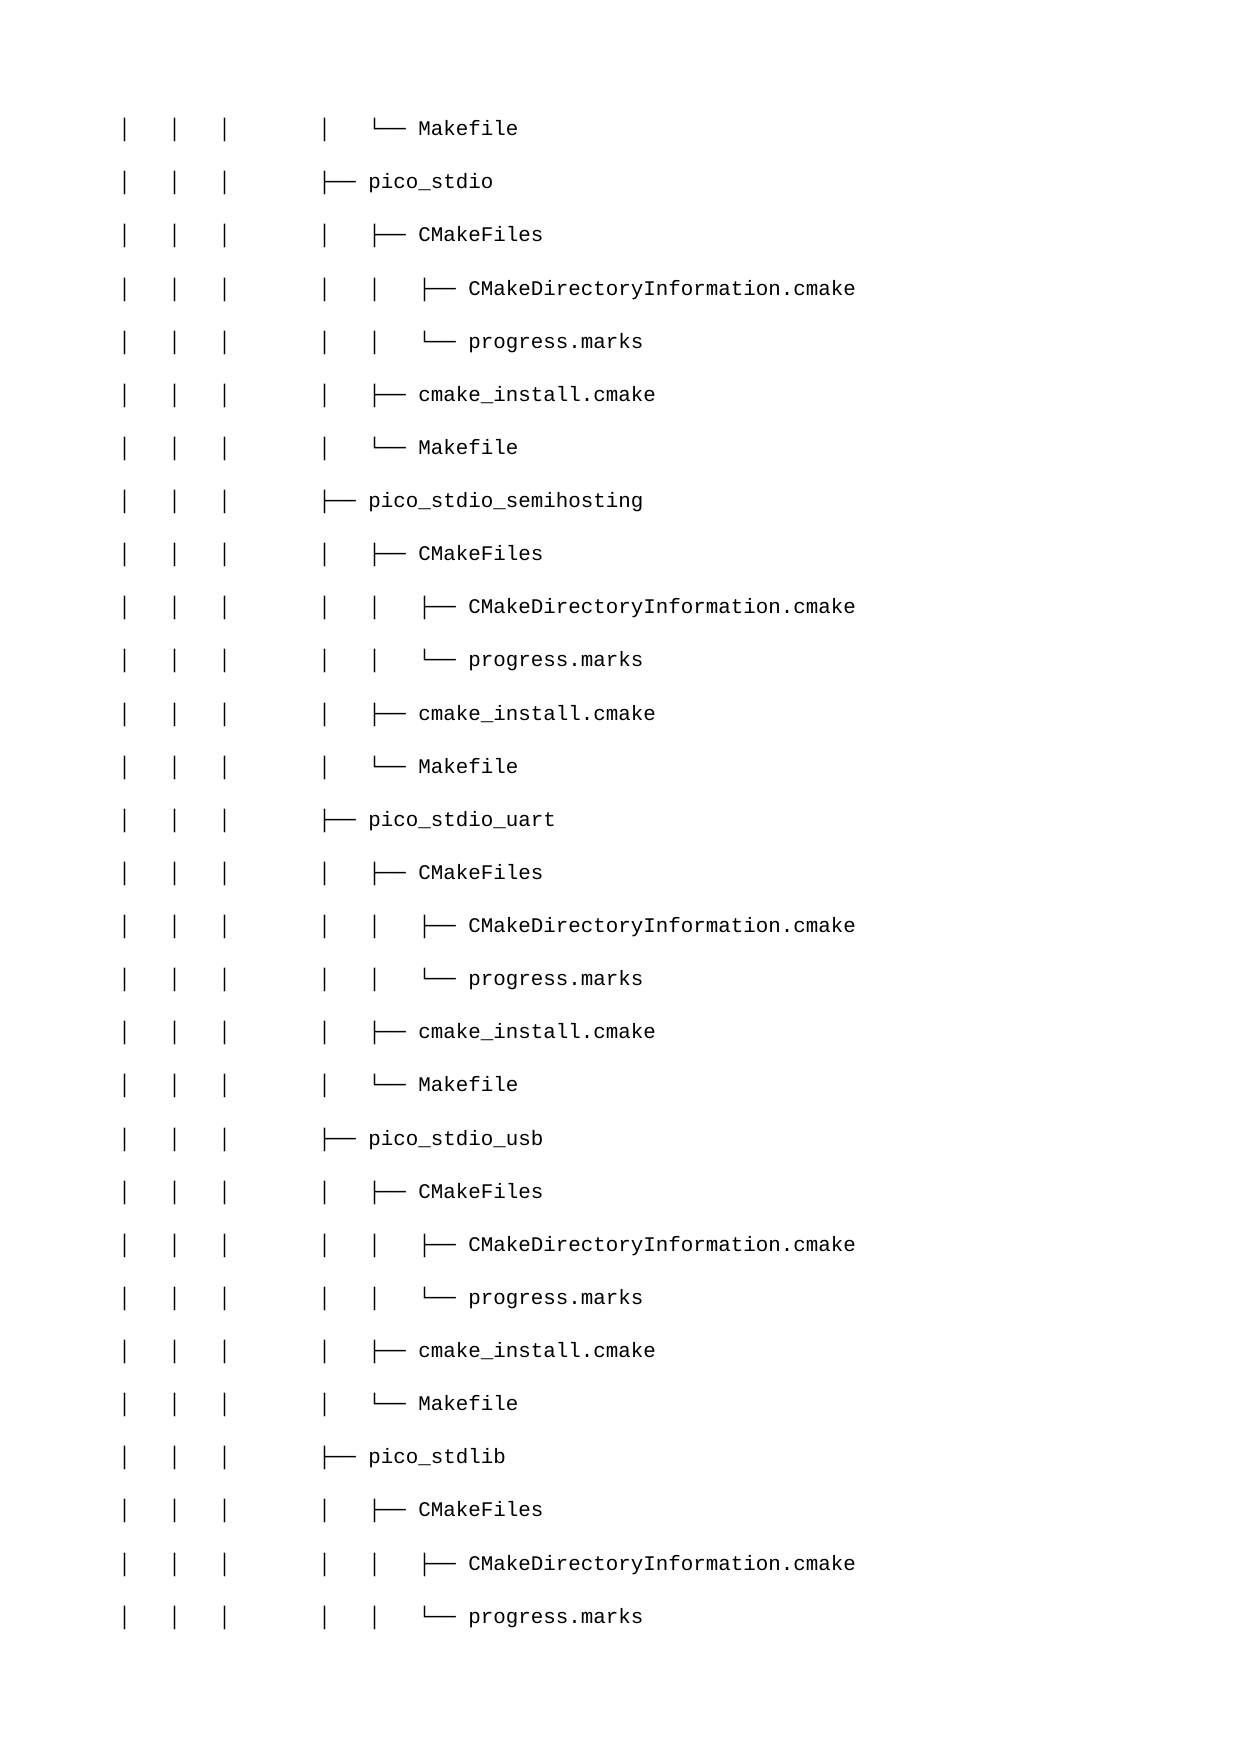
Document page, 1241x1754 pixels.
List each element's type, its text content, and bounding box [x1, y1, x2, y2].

text │ │ │ │ │ └── progress.marks [375, 331, 1122, 354]
text │ │ │ │ ├── cmake_install.cmake [125, 384, 174, 407]
text │ │ │ │ ├── CMakeFiles [118, 543, 1122, 567]
text │ │ │ │ ├── cmake_install.cmake [325, 384, 374, 407]
text │ │ │ │ │ └── progress.marks [375, 1606, 1122, 1629]
text │ │ │ │ │ └── progress.marks [225, 1606, 324, 1629]
text │ │ │ │ ├── CMakeFiles [325, 1181, 374, 1204]
text │ │ │ ├── pico_stdio_usb [118, 1127, 1122, 1151]
text │ │ │ │ ├── cmake_install.cmake [118, 1340, 1122, 1364]
text │ │ │ │ └── Makefile [118, 118, 1122, 142]
text │ │ │ │ ├── CMakeFiles [118, 862, 1122, 886]
text │ │ │ │ │ └── progress.marks [125, 1606, 174, 1629]
text │ │ │ │ │ ├── CMakeDirectoryInformation.cmake [375, 1234, 424, 1257]
text │ │ │ ├── pico_stdio_uart [125, 809, 174, 832]
text │ │ │ │ │ └── progress.marks [118, 649, 1122, 673]
text │ │ │ │ ├── cmake_install.cmake [118, 702, 1122, 726]
text │ │ │ │ ├── cmake_install.cmake [118, 1021, 1122, 1045]
text │ │ │ │ │ └── progress.marks [325, 331, 374, 354]
text │ │ │ │ │ ├── CMakeDirectoryInformation.cmake [118, 596, 1122, 620]
text │ │ │ │ ├── cmake_install.cmake [375, 384, 1122, 407]
text │ │ │ │ └── Makefile [118, 1074, 1122, 1098]
text │ │ │ │ └── Makefile [325, 756, 1122, 779]
text │ │ │ │ │ └── progress.marks [325, 1606, 374, 1629]
text │ │ │ │ ├── CMakeFiles [375, 1181, 1122, 1204]
text │ │ │ ├── pico_stdio_uart [325, 809, 1122, 832]
text │ │ │ │ ├── cmake_install.cmake [225, 384, 324, 407]
text │ │ │ │ └── Makefile [175, 756, 224, 779]
text │ │ │ │ │ └── progress.marks [118, 968, 1122, 992]
text │ │ │ │ │ ├── CMakeDirectoryInformation.cmake [425, 1234, 1122, 1257]
text │ │ │ │ ├── CMakeFiles [118, 224, 1122, 248]
text │ │ │ │ │ ├── CMakeDirectoryInformation.cmake [118, 1552, 1122, 1576]
text │ │ │ │ │ ├── CMakeDirectoryInformation.cmake [175, 1234, 224, 1257]
text │ │ │ │ │ ├── CMakeDirectoryInformation.cmake [118, 277, 1122, 301]
text │ │ │ │ │ └── progress.marks [118, 1287, 1122, 1311]
text │ │ │ ├── pico_stdio_uart [225, 809, 324, 832]
text │ │ │ │ │ └── progress.marks [225, 331, 324, 354]
text │ │ │ ├── pico_stdlib [118, 1446, 1122, 1470]
text │ │ │ │ └── Makefile [118, 1393, 1122, 1417]
text │ │ │ │ ├── CMakeFiles [125, 1181, 174, 1204]
text │ │ │ │ ├── CMakeFiles [175, 1181, 224, 1204]
text │ │ │ │ ├── cmake_install.cmake [175, 384, 224, 407]
text │ │ │ │ ├── CMakeFiles [225, 1181, 324, 1204]
text │ │ │ │ └── Makefile [118, 437, 1122, 461]
text │ │ │ │ │ ├── CMakeDirectoryInformation.cmake [325, 1234, 374, 1257]
text │ │ │ │ │ ├── CMakeDirectoryInformation.cmake [118, 915, 1122, 939]
text │ │ │ │ └── Makefile [125, 756, 174, 779]
text │ │ │ │ │ └── progress.marks [125, 331, 174, 354]
text │ │ │ │ │ └── progress.marks [175, 331, 224, 354]
text │ │ │ ├── pico_stdio_uart [175, 809, 224, 832]
text │ │ │ │ ├── CMakeFiles [118, 1499, 1122, 1523]
text │ │ │ │ │ └── progress.marks [175, 1606, 224, 1629]
text │ │ │ ├── pico_stdio_semihosting [118, 490, 1122, 514]
text │ │ │ │ └── Makefile [225, 756, 324, 779]
text │ │ │ │ │ ├── CMakeDirectoryInformation.cmake [225, 1234, 324, 1257]
text │ │ │ ├── pico_stdio [118, 171, 1122, 195]
text │ │ │ │ │ ├── CMakeDirectoryInformation.cmake [125, 1234, 174, 1257]
